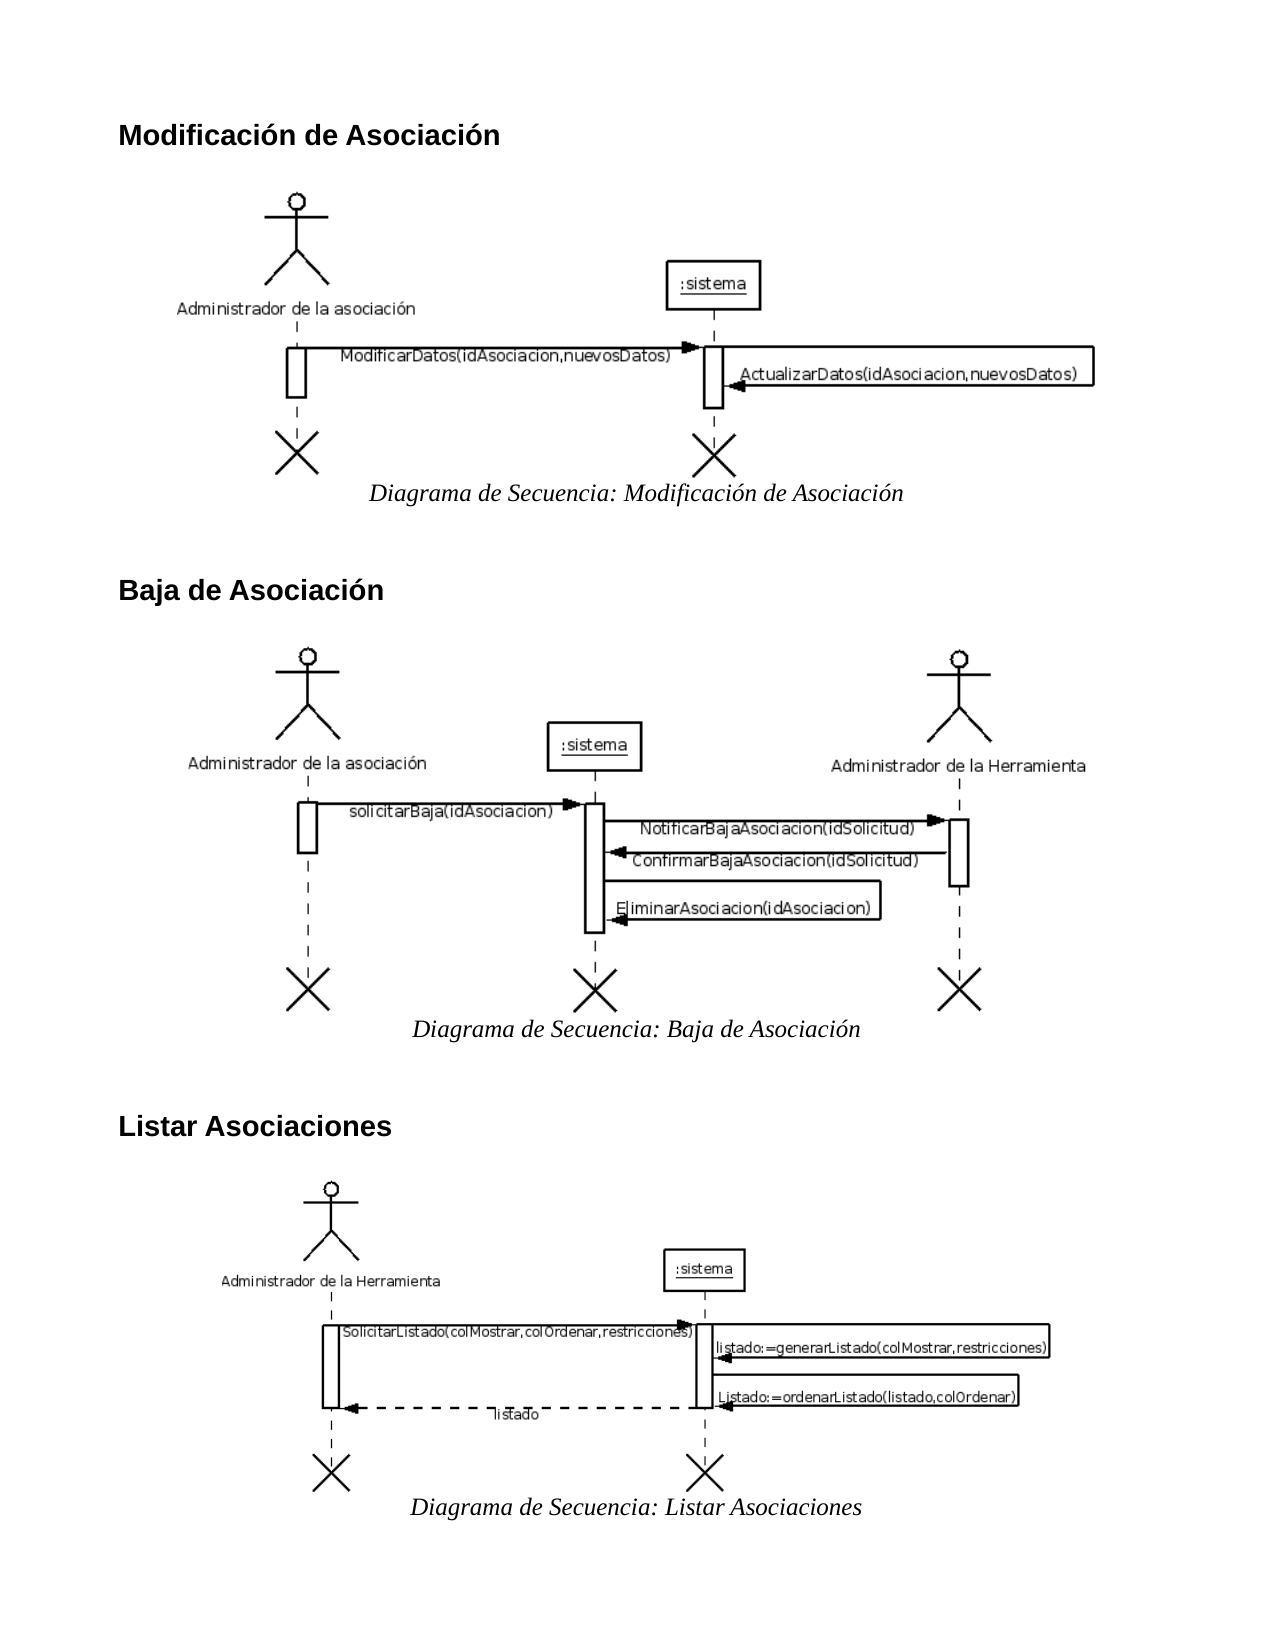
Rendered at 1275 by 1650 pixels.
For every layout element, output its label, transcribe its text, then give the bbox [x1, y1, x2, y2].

subtitle Modificación de Asociación [118, 118, 1157, 152]
subtitle Listar Asociaciones [118, 1109, 1157, 1143]
subtitle Baja de Asociación [118, 573, 1157, 607]
picture [188, 631, 1088, 1014]
text Diagrama de Secuencia: Listar Asociaciones [222, 1493, 1053, 1521]
picture [177, 176, 1099, 479]
text Diagrama de Secuencia: Baja de Asociación [188, 1014, 1087, 1043]
picture [222, 1167, 1054, 1493]
text Diagrama de Secuencia: Modificación de Asociación [177, 479, 1098, 507]
